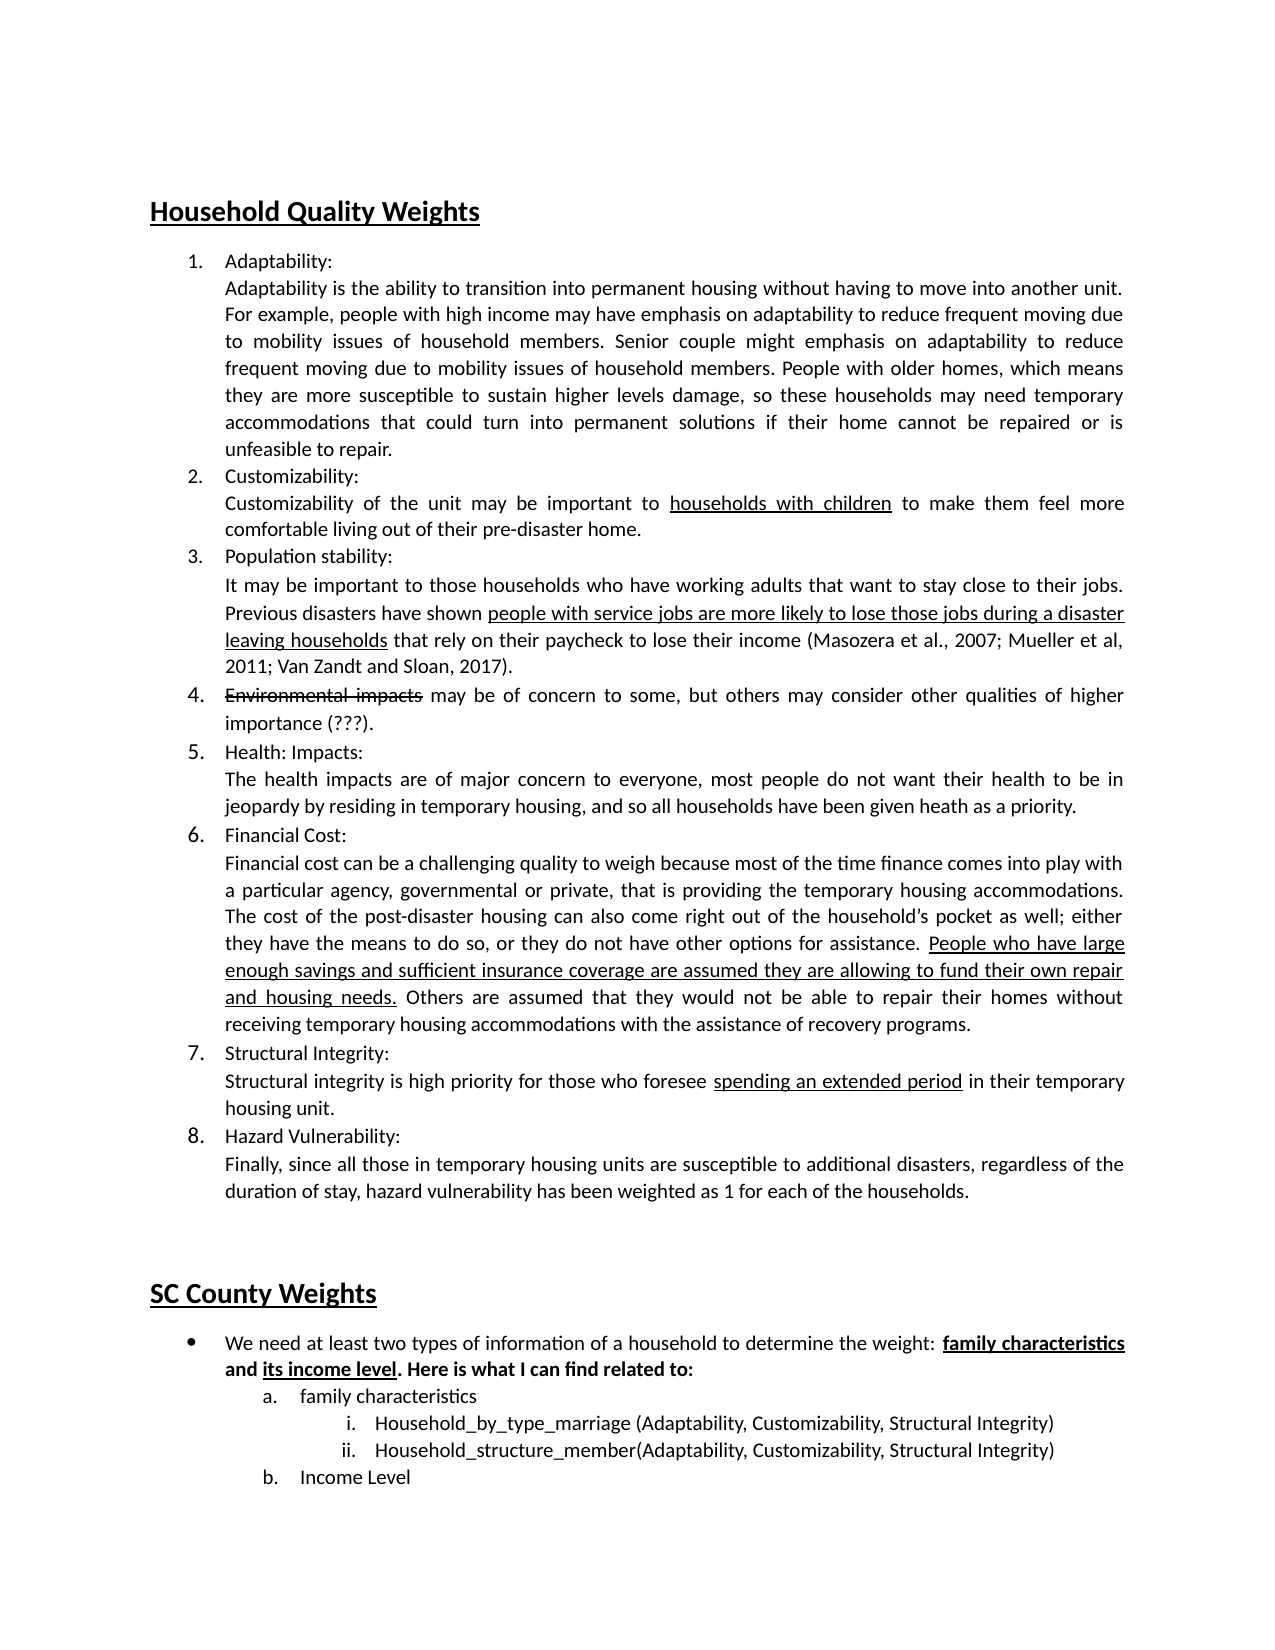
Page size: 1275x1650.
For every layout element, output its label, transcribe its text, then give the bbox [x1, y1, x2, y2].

list Environmental impacts may be of concern to some, but others may consider other qualities of higher importance (???). [187, 681, 1125, 735]
list Household_by_type_marriage (Adaptability, Customizability, Structural Integrity) [356, 1410, 1125, 1436]
list Financial cost can be a challenging quality to weigh because most of the time finance comes into play with a particular agency, governmental or private, that is providing the temporary housing accommodations. The cost of the post-disaster housing can also come right out of the household’s pocket as well; either they have the means to do so, or they do not have other options for assistance. People who have large enough savings and sufficient insurance coverage are assumed they are allowing to fund their own repair and housing needs. Others are assumed that they would not be able to repair their homes without receiving temporary housing accommodations with the assistance of recovery programs. [225, 850, 1125, 1037]
list Hazard Vulnerability: [187, 1122, 1125, 1149]
list family characteristics [262, 1383, 1125, 1409]
list Income Level [262, 1464, 1125, 1489]
list Finally, since all those in temporary housing units are susceptible to additional disasters, regardless of the duration of stay, hazard vulnerability has been weighted as 1 for each of the households. [225, 1151, 1125, 1203]
text SC County Weights [150, 1275, 1125, 1311]
list The health impacts are of major concern to everyone, most people do not want their health to be in jeopardy by residing in temporary housing, and so all households have been given heath as a priority. [225, 767, 1125, 819]
list We need at least two types of information of a household to determine the weight: family characteristics and its income level. Here is what I can find related to: [187, 1330, 1125, 1382]
list Customizability: [187, 463, 1125, 488]
list Adaptability: [187, 248, 1125, 273]
list Structural Integrity: [187, 1038, 1125, 1066]
list Customizability of the unit may be important to households with children to make them feel more comfortable living out of their pre-disaster home. [225, 490, 1125, 542]
list It may be important to those households who have working adults that want to stay close to their jobs. Previous disasters have shown people with service jobs are more likely to lose those jobs during a disaster leaving households that rely on their paycheck to lose their income (Masozera et al., 2007; Mueller et al, 2011; Van Zandt and Sloan, 2017). [225, 570, 1125, 679]
list Adaptability is the ability to transition into permanent housing without having to move into another unit. For example, people with high income may have emphasis on adaptability to reduce frequent moving due to mobility issues of household members. Senior couple might emphasis on adaptability to reduce frequent moving due to mobility issues of household members. People with older homes, which means they are more susceptible to sustain higher levels damage, so these households may need temporary accommodations that could turn into permanent solutions if their home cannot be repaired or is unfeasible to repair. [225, 275, 1125, 461]
list Population stability: [187, 543, 1125, 569]
list Financial Cost: [187, 820, 1125, 848]
list Household_structure_member(Adaptability, Customizability, Structural Integrity) [356, 1437, 1125, 1463]
list Structural integrity is high priority for those who foresee spending an extended period in their temporary housing unit. [225, 1068, 1125, 1120]
list Health: Impacts: [187, 737, 1125, 765]
text Household Quality Weights [150, 193, 1125, 229]
